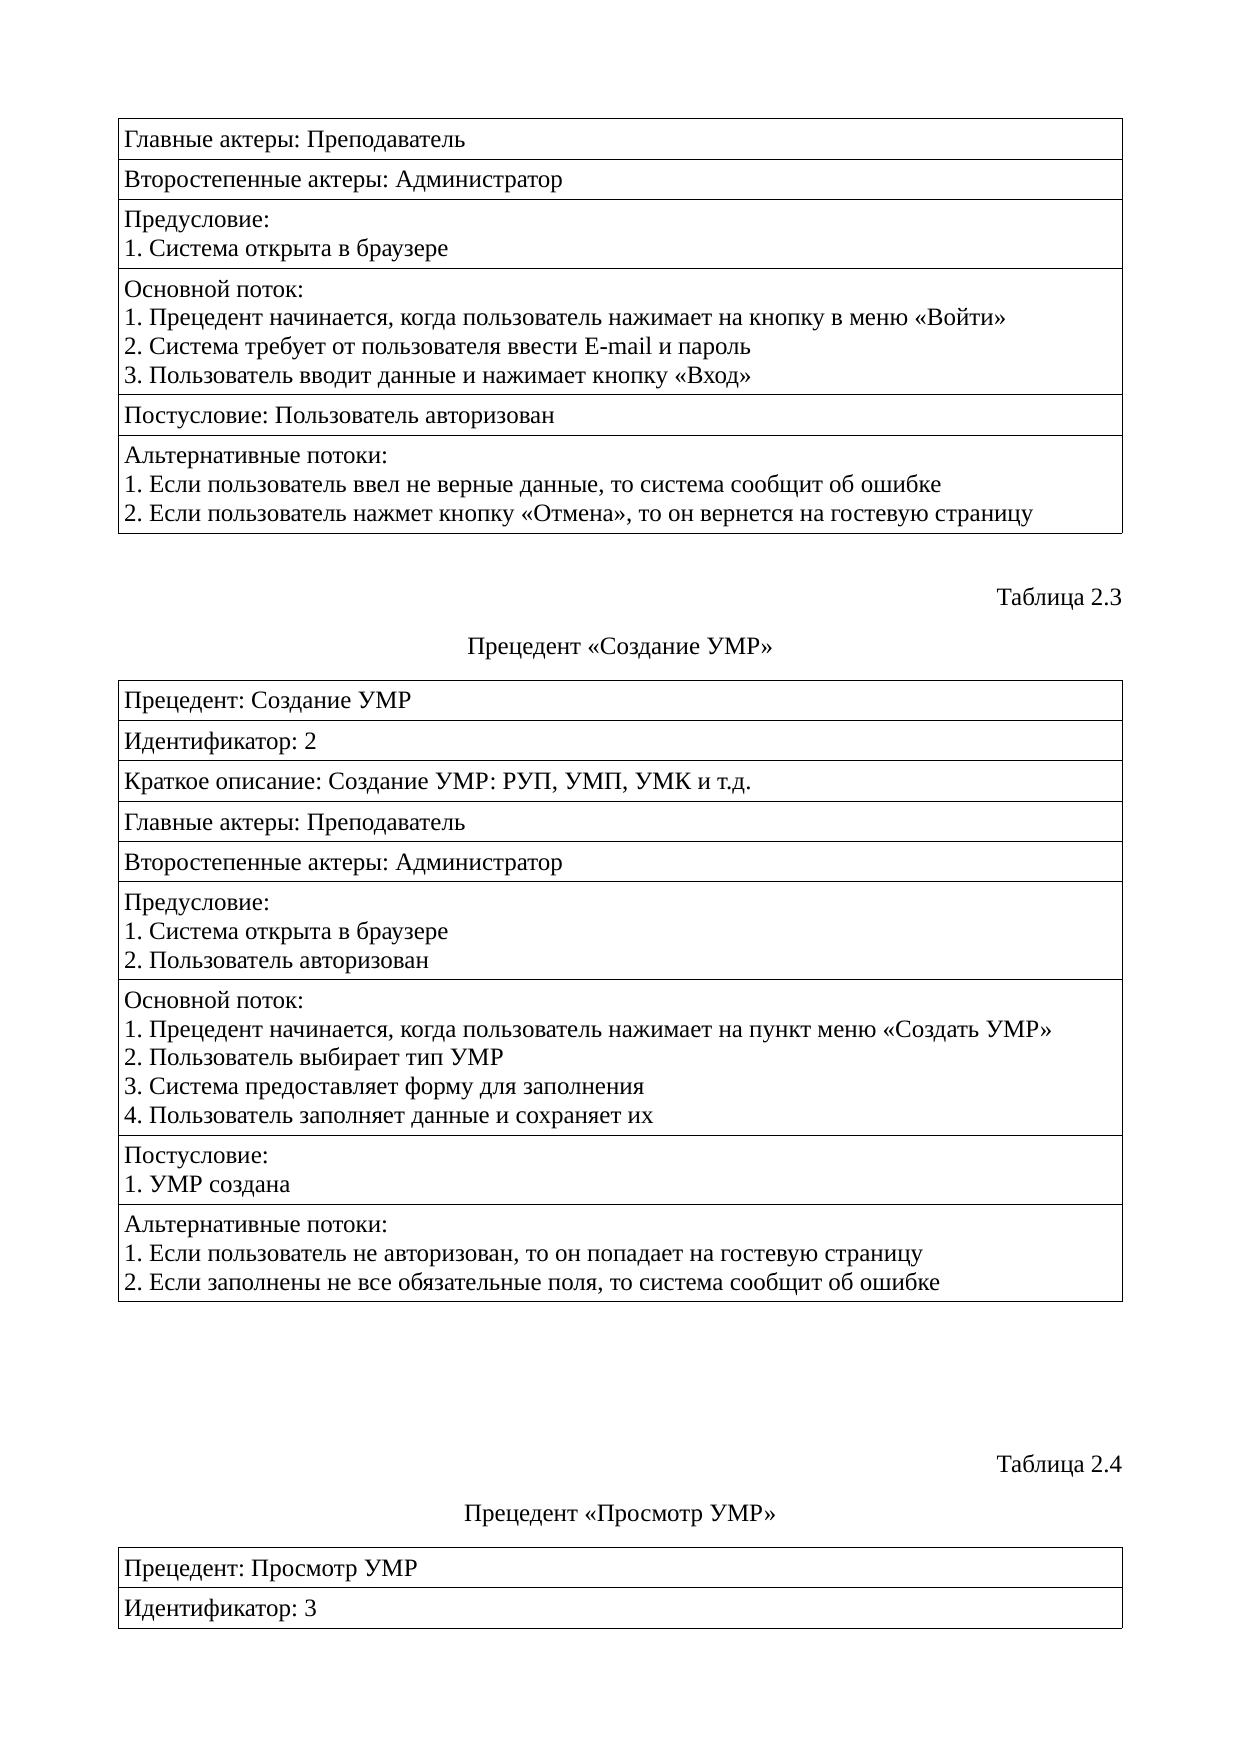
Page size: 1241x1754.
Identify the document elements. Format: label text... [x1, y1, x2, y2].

table_cell Краткое описание: Создание УМР: РУП, УМП, УМК и т.д. [119, 761, 1122, 801]
table_cell Постусловие: 1. УМР создана [119, 1136, 1122, 1203]
table_header Прецедент: Создание УМР [119, 681, 1122, 720]
table_cell Основной поток: 1. Прецедент начинается, когда пользователь нажимает на кнопку в меню «Войти» 2. Система требует от пользователя ввести E-mail и пароль 3. Пользователь вводит данные и нажимает кнопку «Вход» [119, 269, 1122, 394]
table_cell Альтернативные потоки: 1. Если пользователь ввел не верные данные, то система сообщит об ошибке 2. Если пользователь нажмет кнопку «Отмена», то он вернется на гостевую страницу [119, 436, 1122, 532]
table_cell Главные актеры: Преподаватель [119, 119, 1122, 158]
table_cell Альтернативные потоки: 1. Если пользователь не авторизован, то он попадает на гостевую страницу 2. Если заполнены не все обязательные поля, то система сообщит об ошибке [119, 1205, 1122, 1301]
table_cell Идентификатор: 2 [119, 721, 1122, 760]
table_cell Второстепенные актеры: Администратор [119, 160, 1122, 199]
text Прецедент «Создание УМР» [118, 631, 1122, 659]
table_cell Предусловие: 1. Система открыта в браузере [119, 200, 1122, 268]
text Прецедент «Просмотр УМР» [118, 1498, 1122, 1526]
table_cell Второстепенные актеры: Администратор [119, 842, 1122, 881]
table_cell Предусловие: 1. Система открыта в браузере 2. Пользователь авторизован [119, 882, 1122, 979]
table_cell Основной поток: 1. Прецедент начинается, когда пользователь нажимает на пункт меню «Создать УМР» 2. Пользователь выбирает тип УМР 3. Система предоставляет форму для заполнения 4. Пользователь заполняет данные и сохраняет их [119, 980, 1122, 1134]
table_cell Идентификатор: 3 [119, 1588, 1122, 1627]
text Таблица 2.4 [118, 1449, 1122, 1477]
table_cell Постусловие: Пользователь авторизован [119, 395, 1122, 435]
text Таблица 2.3 [118, 582, 1122, 610]
table_header Прецедент: Просмотр УМР [119, 1548, 1122, 1587]
table_cell Главные актеры: Преподаватель [119, 802, 1122, 841]
